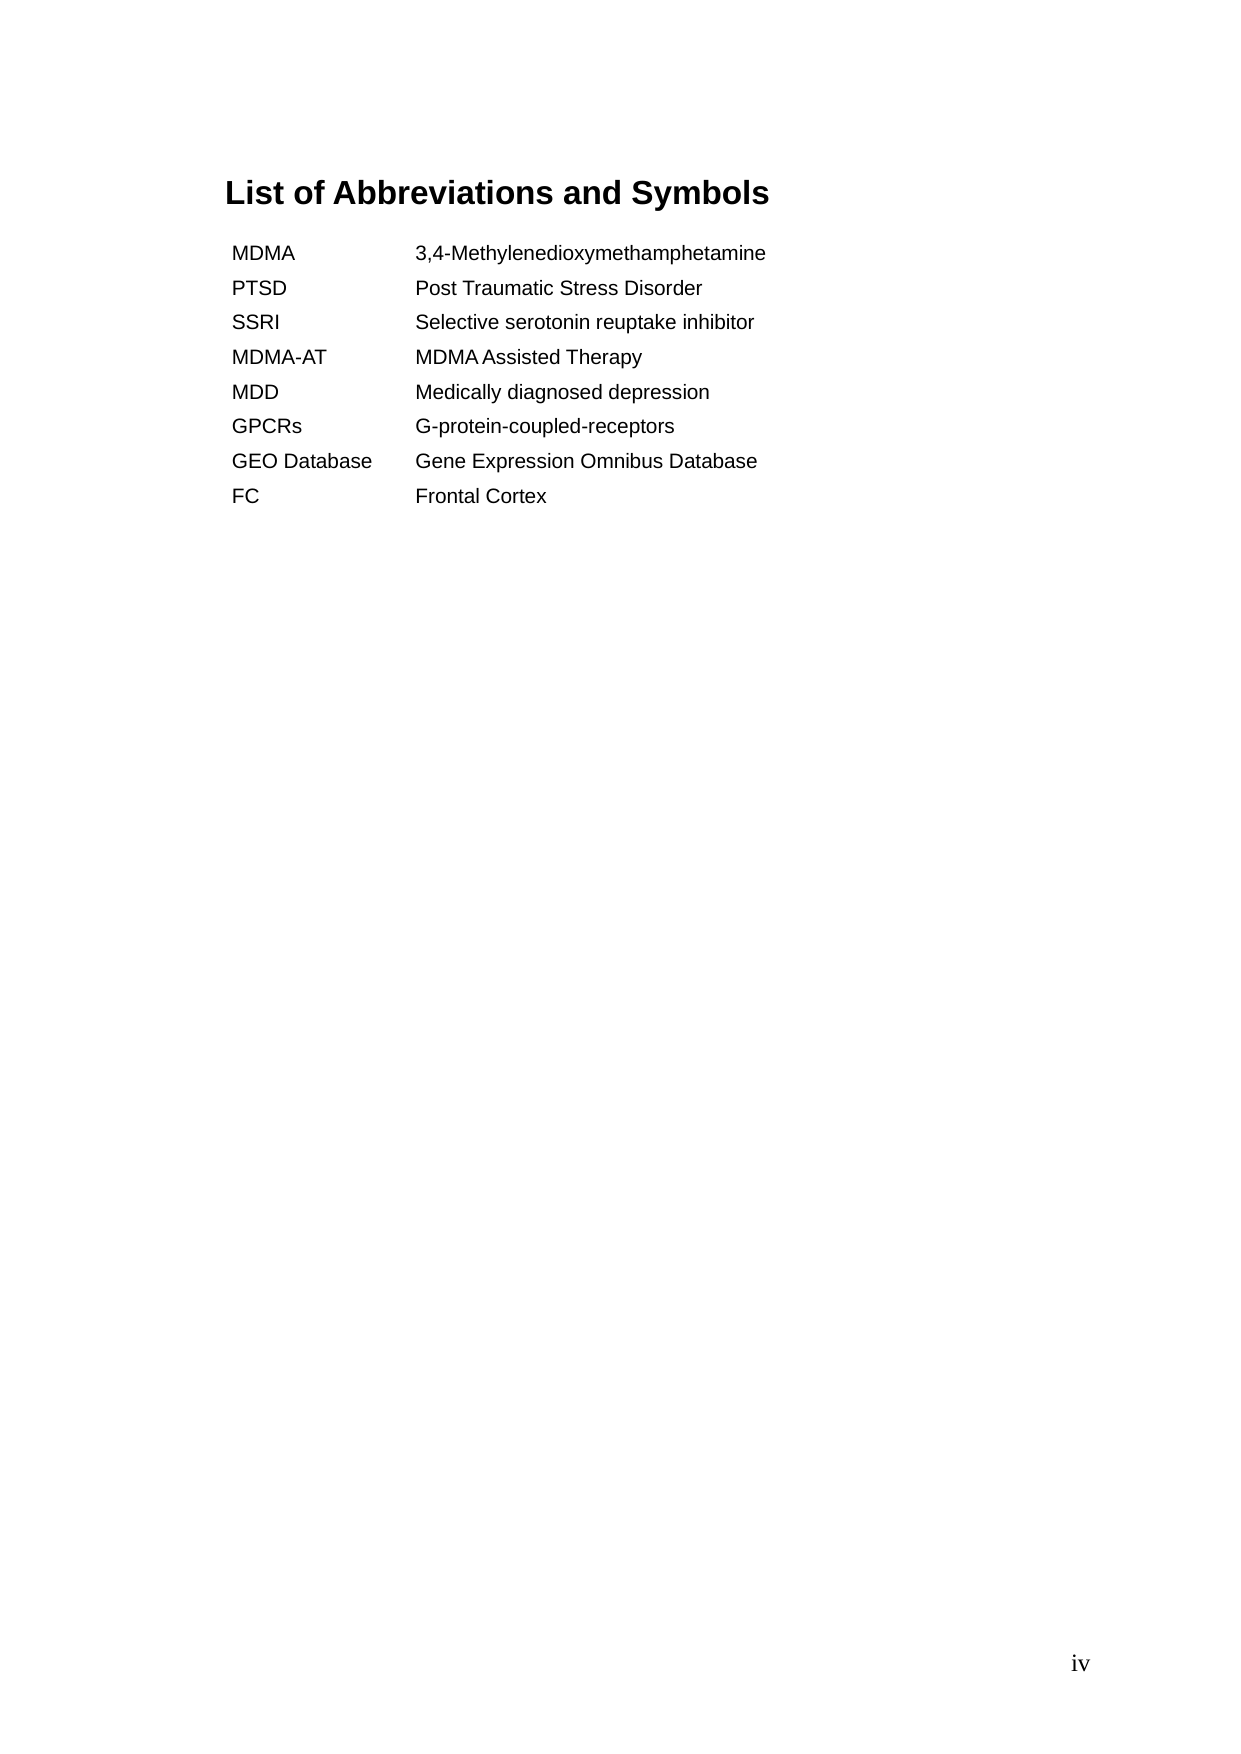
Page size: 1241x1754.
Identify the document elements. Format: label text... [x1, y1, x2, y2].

table_cell [226, 895, 409, 930]
table_cell Medically diagnosed depression [410, 375, 1090, 409]
table_cell G-protein-coupled-receptors [410, 409, 1090, 444]
table_cell MDD [226, 375, 409, 409]
table_cell [226, 826, 409, 860]
table_cell [226, 583, 409, 617]
table_cell [226, 860, 409, 895]
table_cell PTSD [226, 271, 409, 305]
table_cell Frontal Cortex [410, 479, 1090, 513]
table_cell [410, 895, 1090, 930]
table_cell [410, 618, 1090, 652]
table_cell [226, 548, 409, 583]
table_cell [226, 618, 409, 652]
table_cell Gene Expression Omnibus Database [410, 444, 1090, 479]
table_cell GEO Database [226, 444, 409, 479]
table_cell [226, 514, 409, 548]
table_cell [410, 791, 1090, 826]
table_cell [410, 514, 1090, 548]
table_cell SSRI [226, 305, 409, 340]
table_cell GPCRs [226, 409, 409, 444]
subtitle List of Abbreviations and Symbols [225, 175, 1090, 212]
table_cell MDMA Assisted Therapy [410, 340, 1090, 375]
table_cell [226, 791, 409, 826]
table_cell [226, 687, 409, 722]
table_cell [410, 722, 1090, 756]
table_cell [410, 687, 1090, 722]
table_cell [410, 583, 1090, 617]
table_cell [226, 756, 409, 791]
table_header 3,4-Methylenedioxymethamphetamine [410, 236, 1090, 271]
table_cell [410, 860, 1090, 895]
table_cell FC [226, 479, 409, 513]
table_cell [226, 652, 409, 687]
table_cell Selective serotonin reuptake inhibitor [410, 305, 1090, 340]
table_cell MDMA-AT [226, 340, 409, 375]
table_cell [410, 826, 1090, 860]
table_cell Post Traumatic Stress Disorder [410, 271, 1090, 305]
table_cell [410, 756, 1090, 791]
table_cell [410, 652, 1090, 687]
table_cell [410, 548, 1090, 583]
table_header MDMA [226, 236, 409, 271]
table_cell [226, 722, 409, 756]
